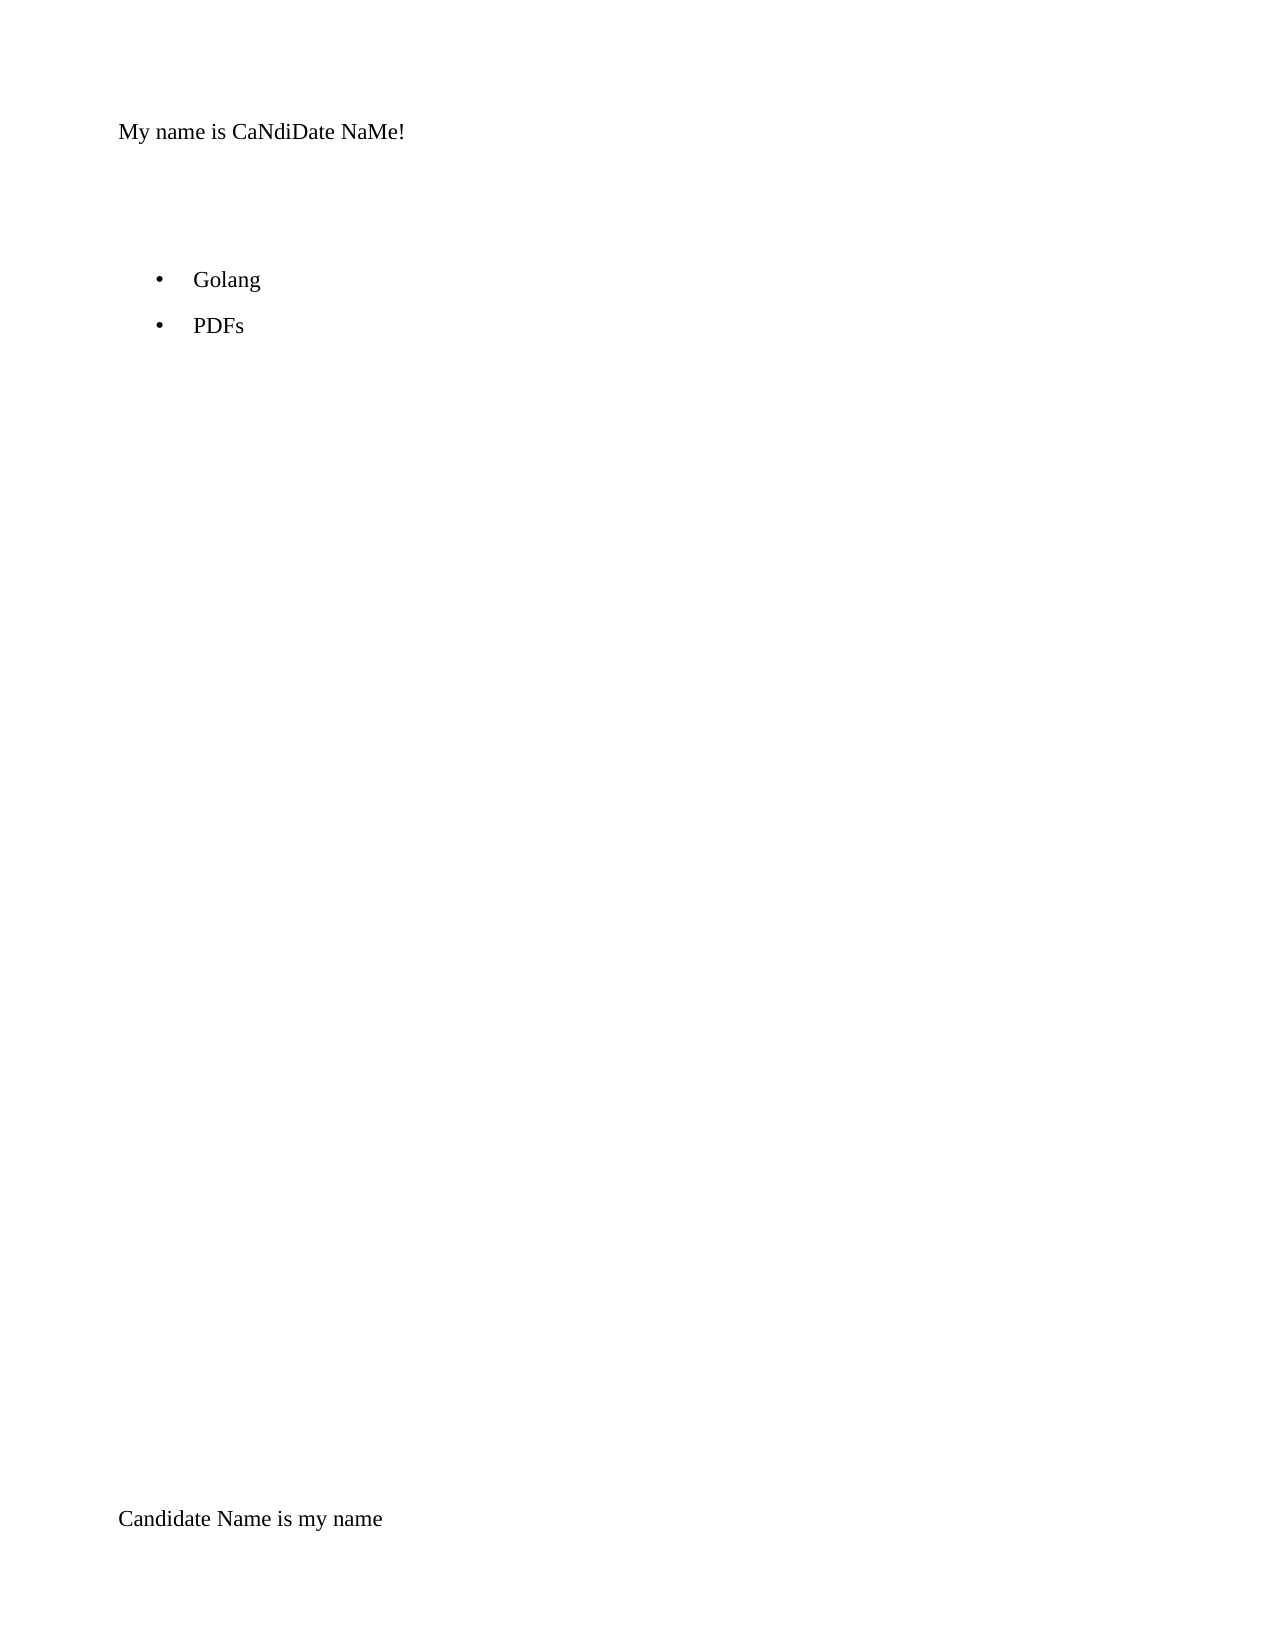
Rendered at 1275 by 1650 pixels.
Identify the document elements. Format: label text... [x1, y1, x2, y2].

list PDFs [156, 312, 298, 370]
list Golang [156, 266, 298, 293]
